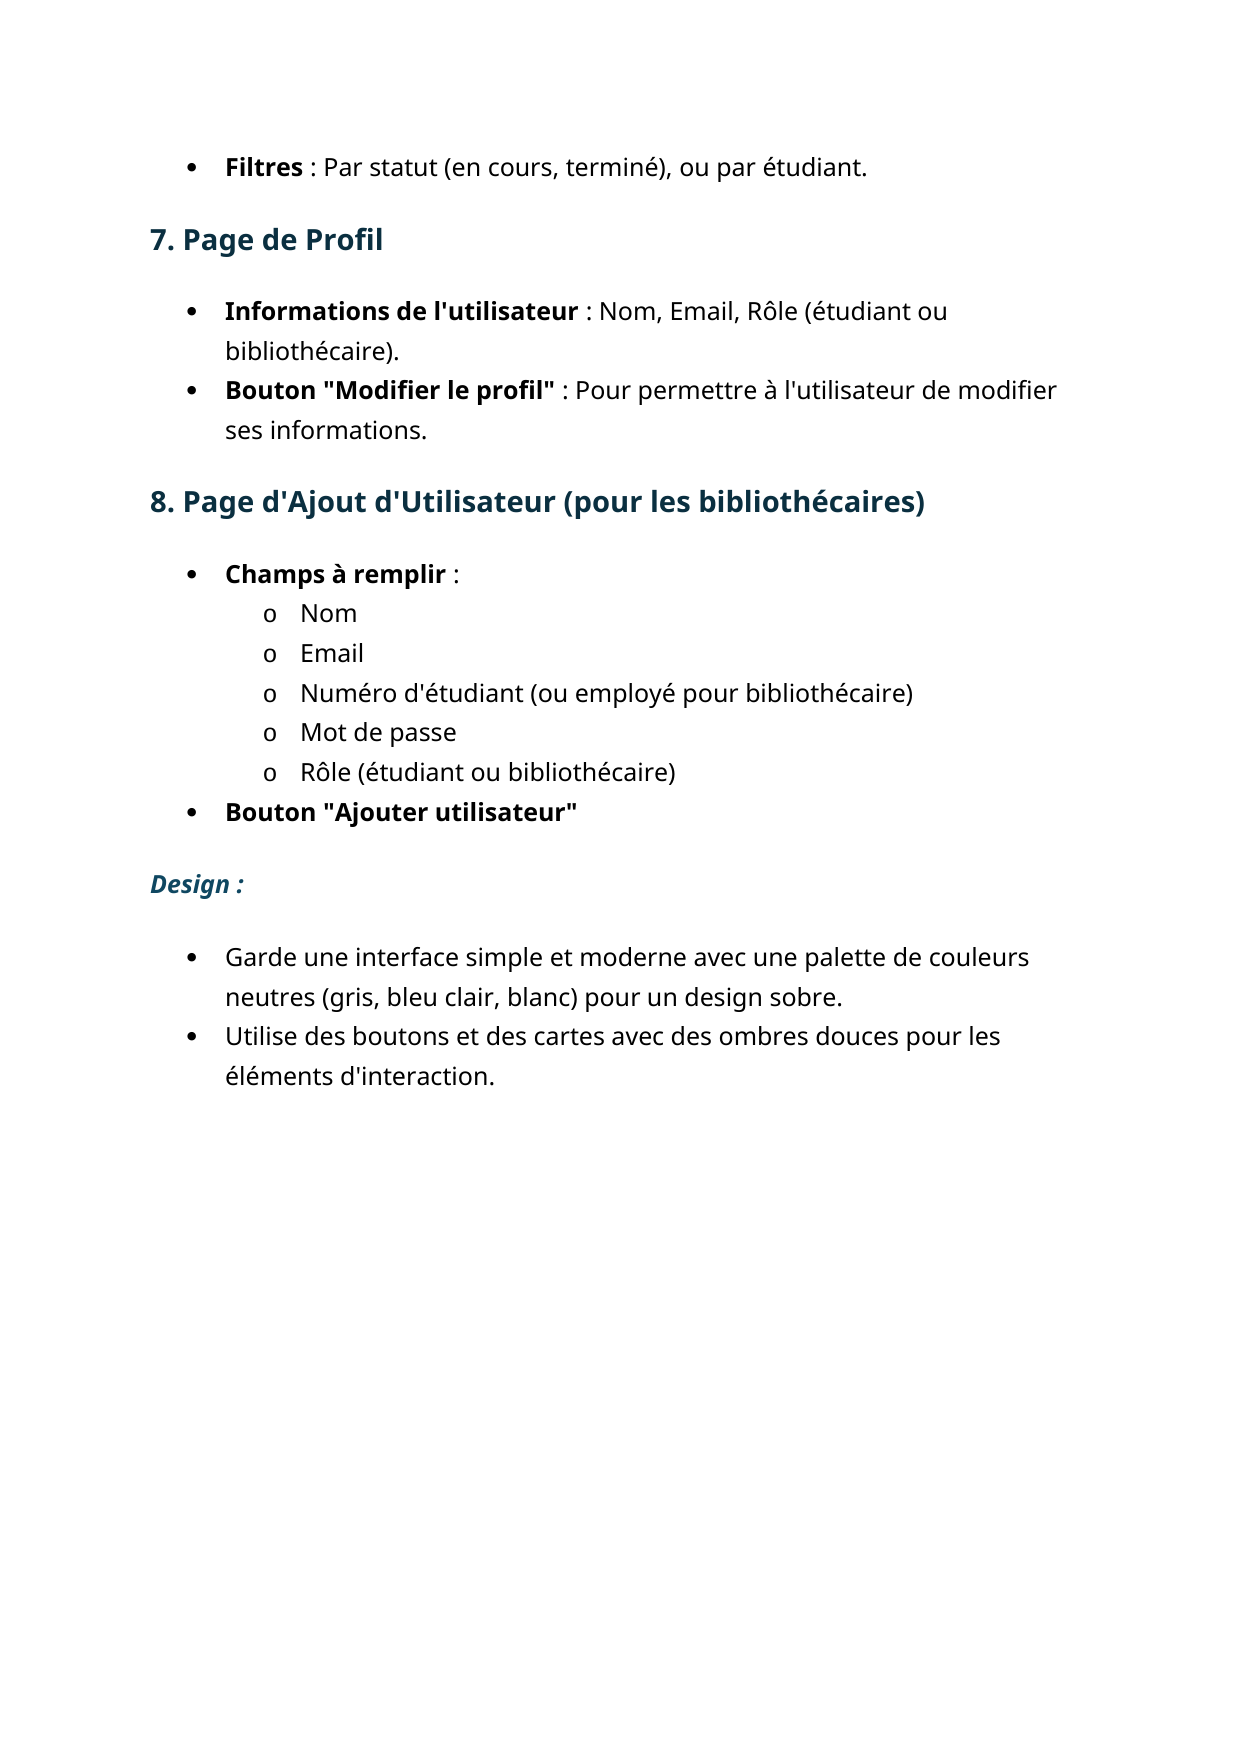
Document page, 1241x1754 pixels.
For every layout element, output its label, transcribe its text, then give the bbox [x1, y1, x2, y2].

list Bouton "Ajouter utilisateur" [187, 794, 1090, 828]
list Bouton "Modifier le profil" : Pour permettre à l'utilisateur de modifier ses informations. [187, 373, 1090, 446]
list Nom [262, 596, 1090, 630]
list Garde une interface simple et moderne avec une palette de couleurs neutres (gris, bleu clair, blanc) pour un design sobre. [187, 940, 1090, 1013]
list Numéro d'étudiant (ou employé pour bibliothécaire) [262, 675, 1090, 709]
subtitle 8. Page d'Ajout d'Utilisateur (pour les bibliothécaires) [150, 481, 1090, 521]
list Utilise des boutons et des cartes avec des ombres douces pour les éléments d'interaction. [187, 1019, 1090, 1092]
list Email [262, 636, 1090, 670]
list Mot de passe [262, 715, 1090, 749]
subtitle Design : [150, 867, 1090, 901]
list Champs à remplir : [187, 556, 1090, 590]
subtitle 7. Page de Profil [150, 219, 1090, 258]
list Informations de l'utilisateur : Nom, Email, Rôle (étudiant ou bibliothécaire). [187, 294, 1090, 367]
list Rôle (étudiant ou bibliothécaire) [262, 754, 1090, 789]
list Filtres : Par statut (en cours, terminé), ou par étudiant. [187, 150, 1090, 184]
